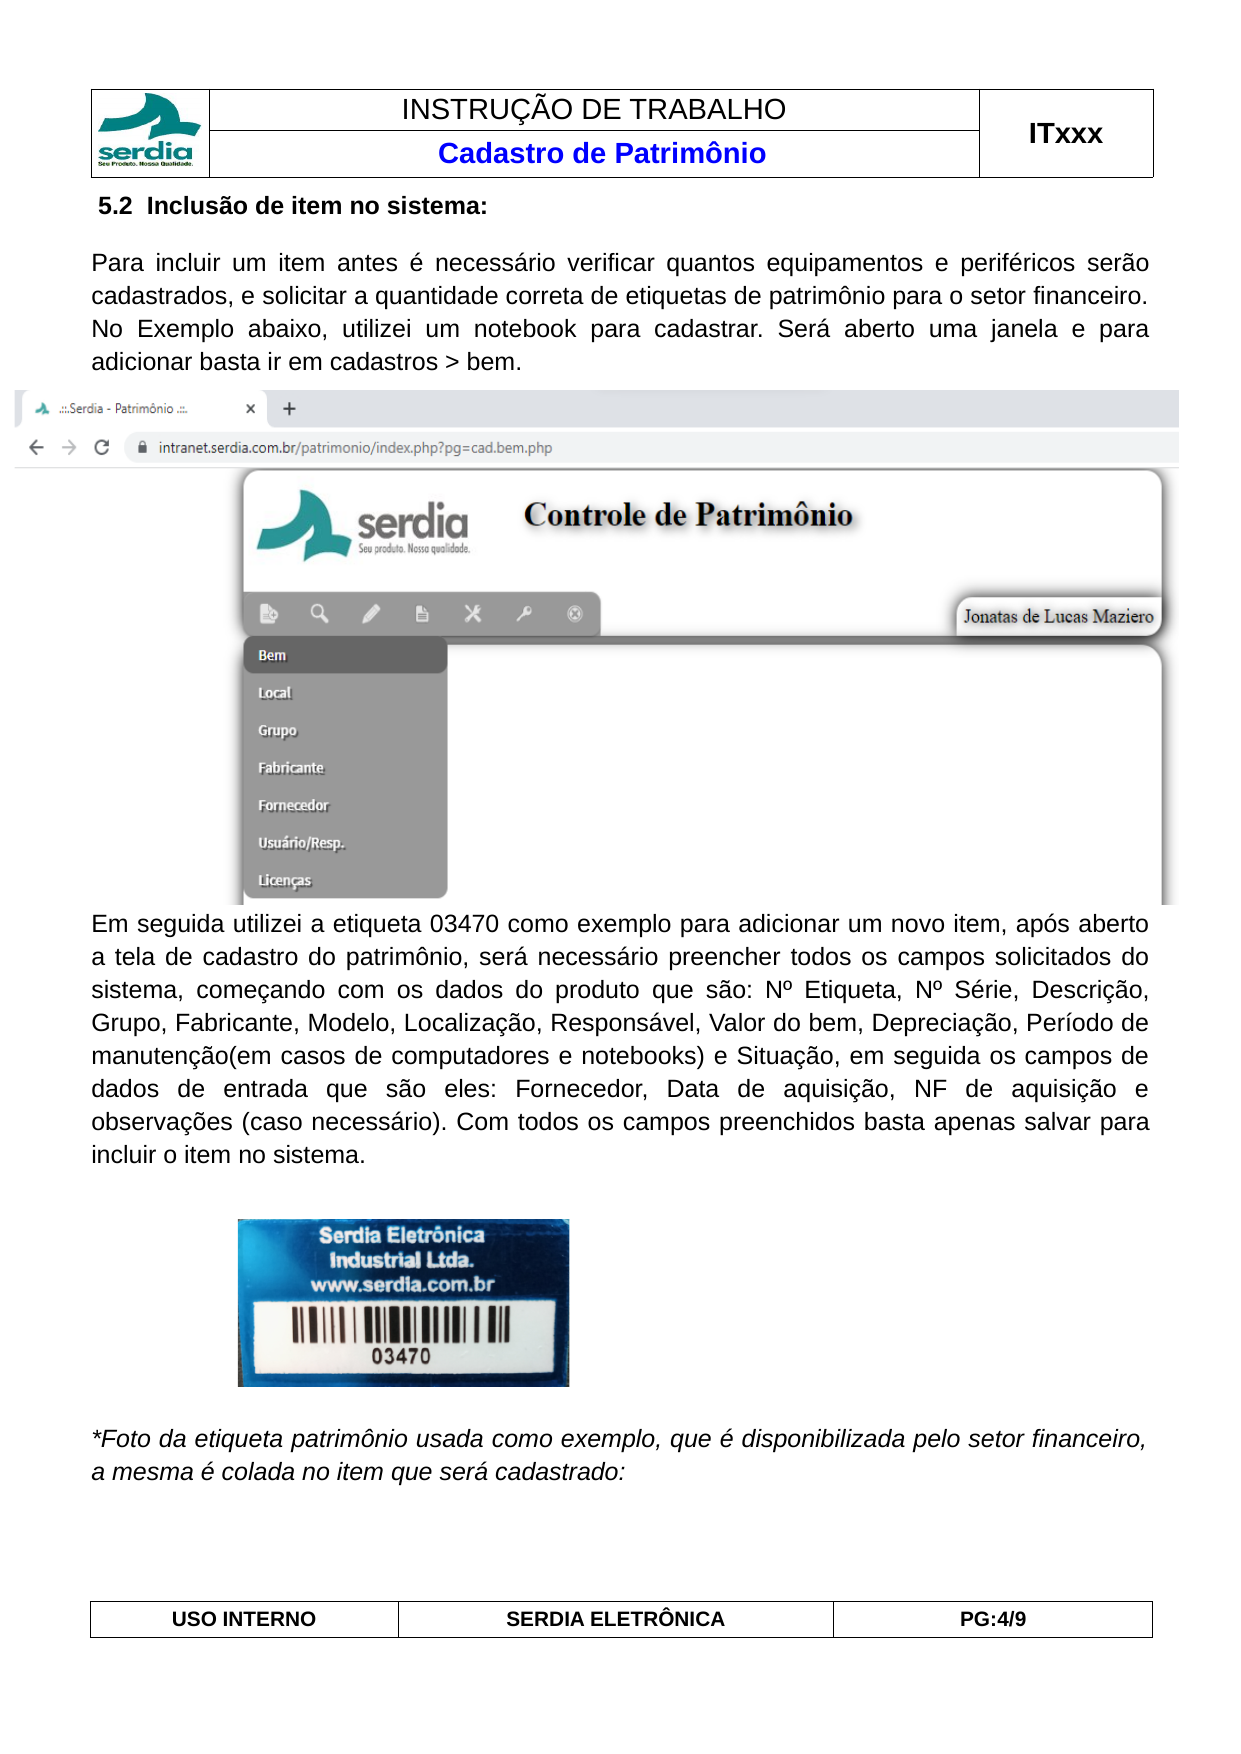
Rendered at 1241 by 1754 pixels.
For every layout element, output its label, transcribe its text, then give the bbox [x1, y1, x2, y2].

picture [237, 1219, 570, 1387]
list Para incluir um item antes é necessário verificar quantos equipamentos e periféricos serão cadastrados, e solicitar a quantidade correta de etiquetas de patrimônio para o setor financeiro. No Exemplo abaixo, utilizei um notebook para cadastrar. Será aberto uma janela e para adicionar basta ir em cadastros > bem. [91, 248, 1151, 376]
text *Foto da etiqueta patrimônio usada como exemplo, que é disponibilizada pelo setor financeiro, a mesma é colada no item que será cadastrado: [91, 1424, 1151, 1486]
list Inclusão de item no sistema: [91, 191, 1151, 220]
picture [14, 390, 1179, 905]
list Em seguida utilizei a etiqueta 03470 como exemplo para adicionar um novo item, após aberto a tela de cadastro do patrimônio, será necessário preencher todos os campos solicitados do sistema, começando com os dados do produto que são: Nº Etiqueta, Nº Série, Descrição, Grupo, Fabricante, Modelo, Localização, Responsável, Valor do bem, Depreciação, Período de manutenção(em casos de computadores e notebooks) e Situação, em seguida os campos de dados de entrada que são eles: Fornecedor, Data de aquisição, NF de aquisição e observações (caso necessário). Com todos os campos preenchidos basta apenas salvar para incluir o item no sistema. [91, 905, 1151, 1169]
picture [98, 93, 202, 167]
